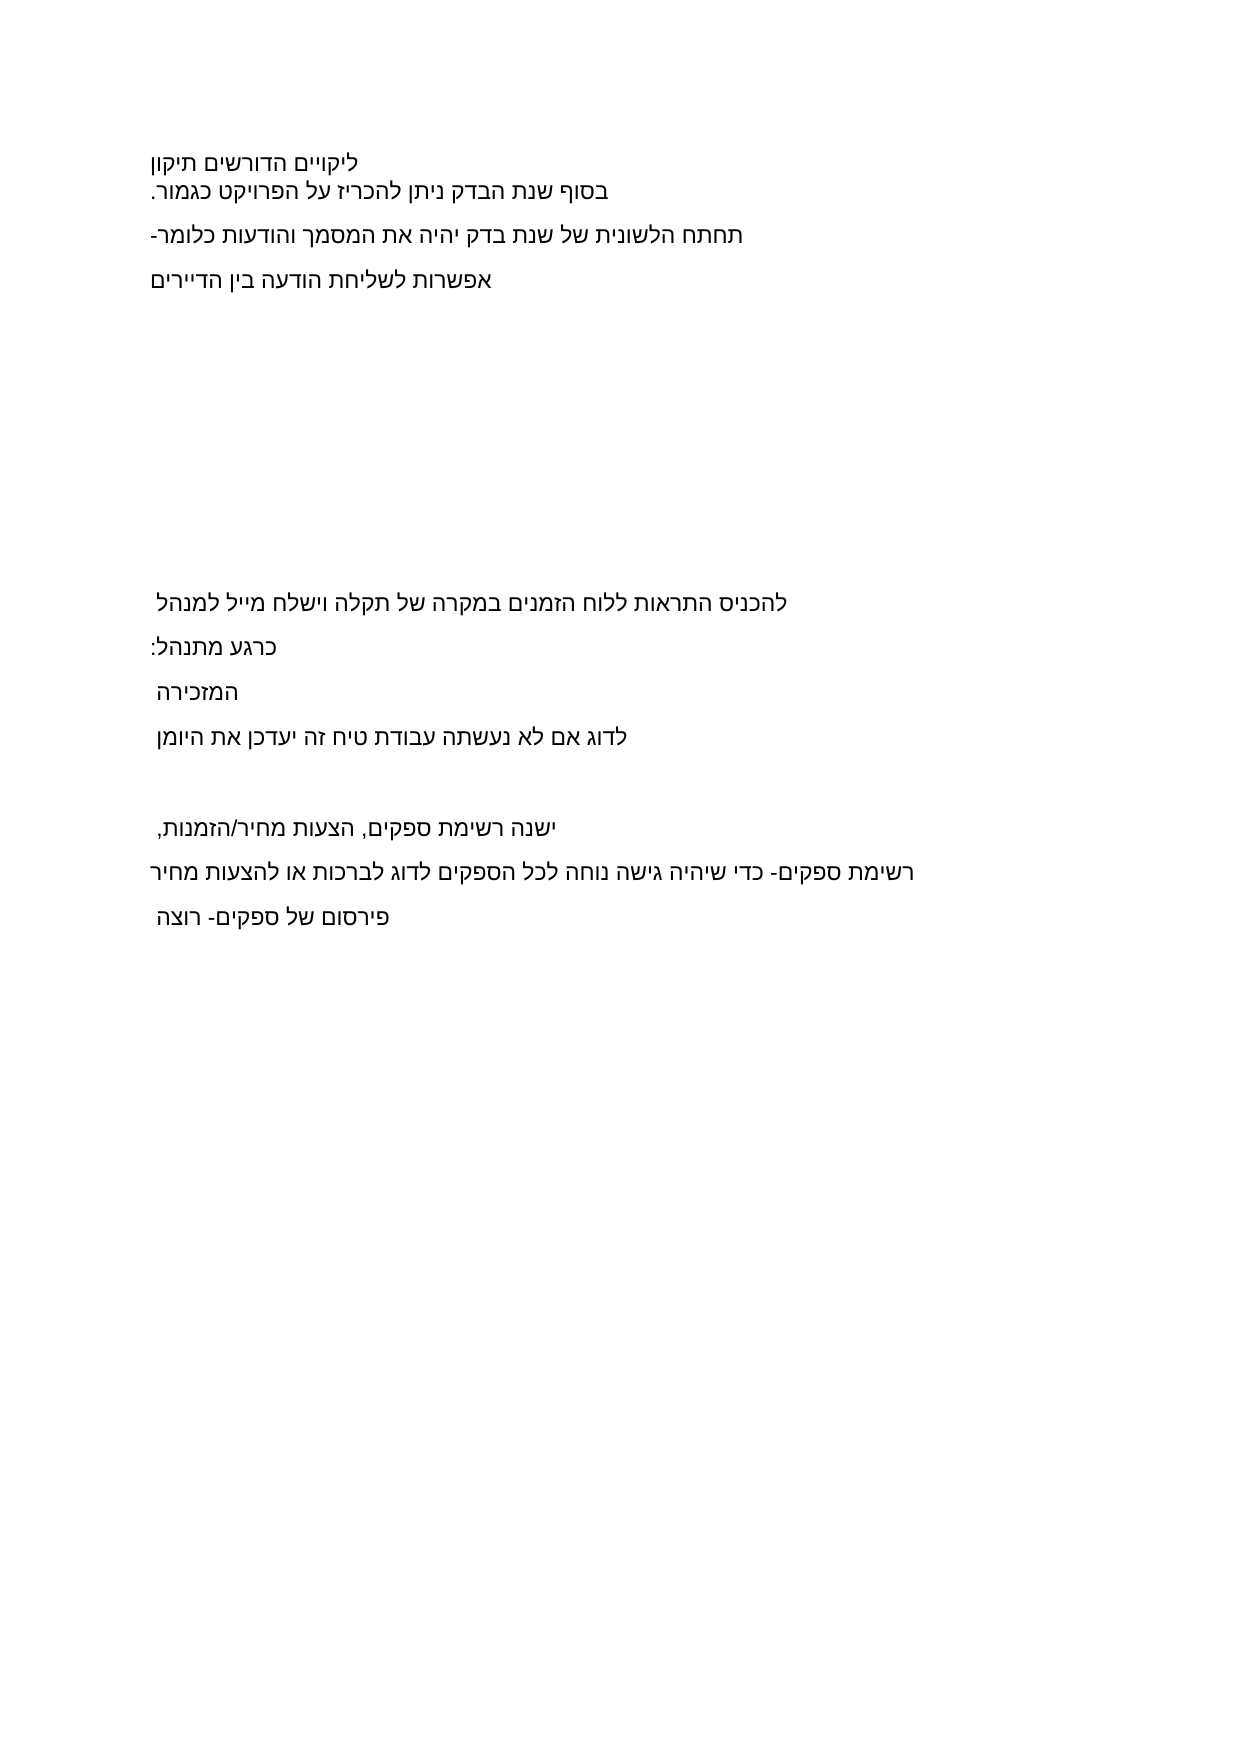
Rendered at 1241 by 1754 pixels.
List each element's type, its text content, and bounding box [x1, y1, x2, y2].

text אפשרות לשליחת הודעה בין הדיירים [150, 267, 1015, 293]
text ליקויים הדורשים תיקון בסוף שנת הבדק ניתן להכריז על הפרויקט כגמור. [150, 150, 1015, 204]
text המזכירה [150, 679, 1090, 705]
text רשימת ספקים- כדי שיהיה גישה נוחה לכל הספקים לדוג לברכות או להצעות מחיר [150, 859, 1090, 885]
text פירסום של ספקים- רוצה [150, 904, 1090, 930]
text תחתח הלשונית של שנת בדק יהיה את המסמך והודעות כלומר- [150, 222, 1015, 249]
text לדוג אם לא נעשתה עבודת טיח זה יעדכן את היומן [150, 723, 1090, 750]
text להכניס התראות ללוח הזמנים במקרה של תקלה וישלח מייל למנהל [150, 590, 1090, 616]
text ישנה רשימת ספקים, הצעות מחיר/הזמנות, [150, 814, 1090, 841]
text כרגע מתנהל: [150, 634, 1090, 661]
